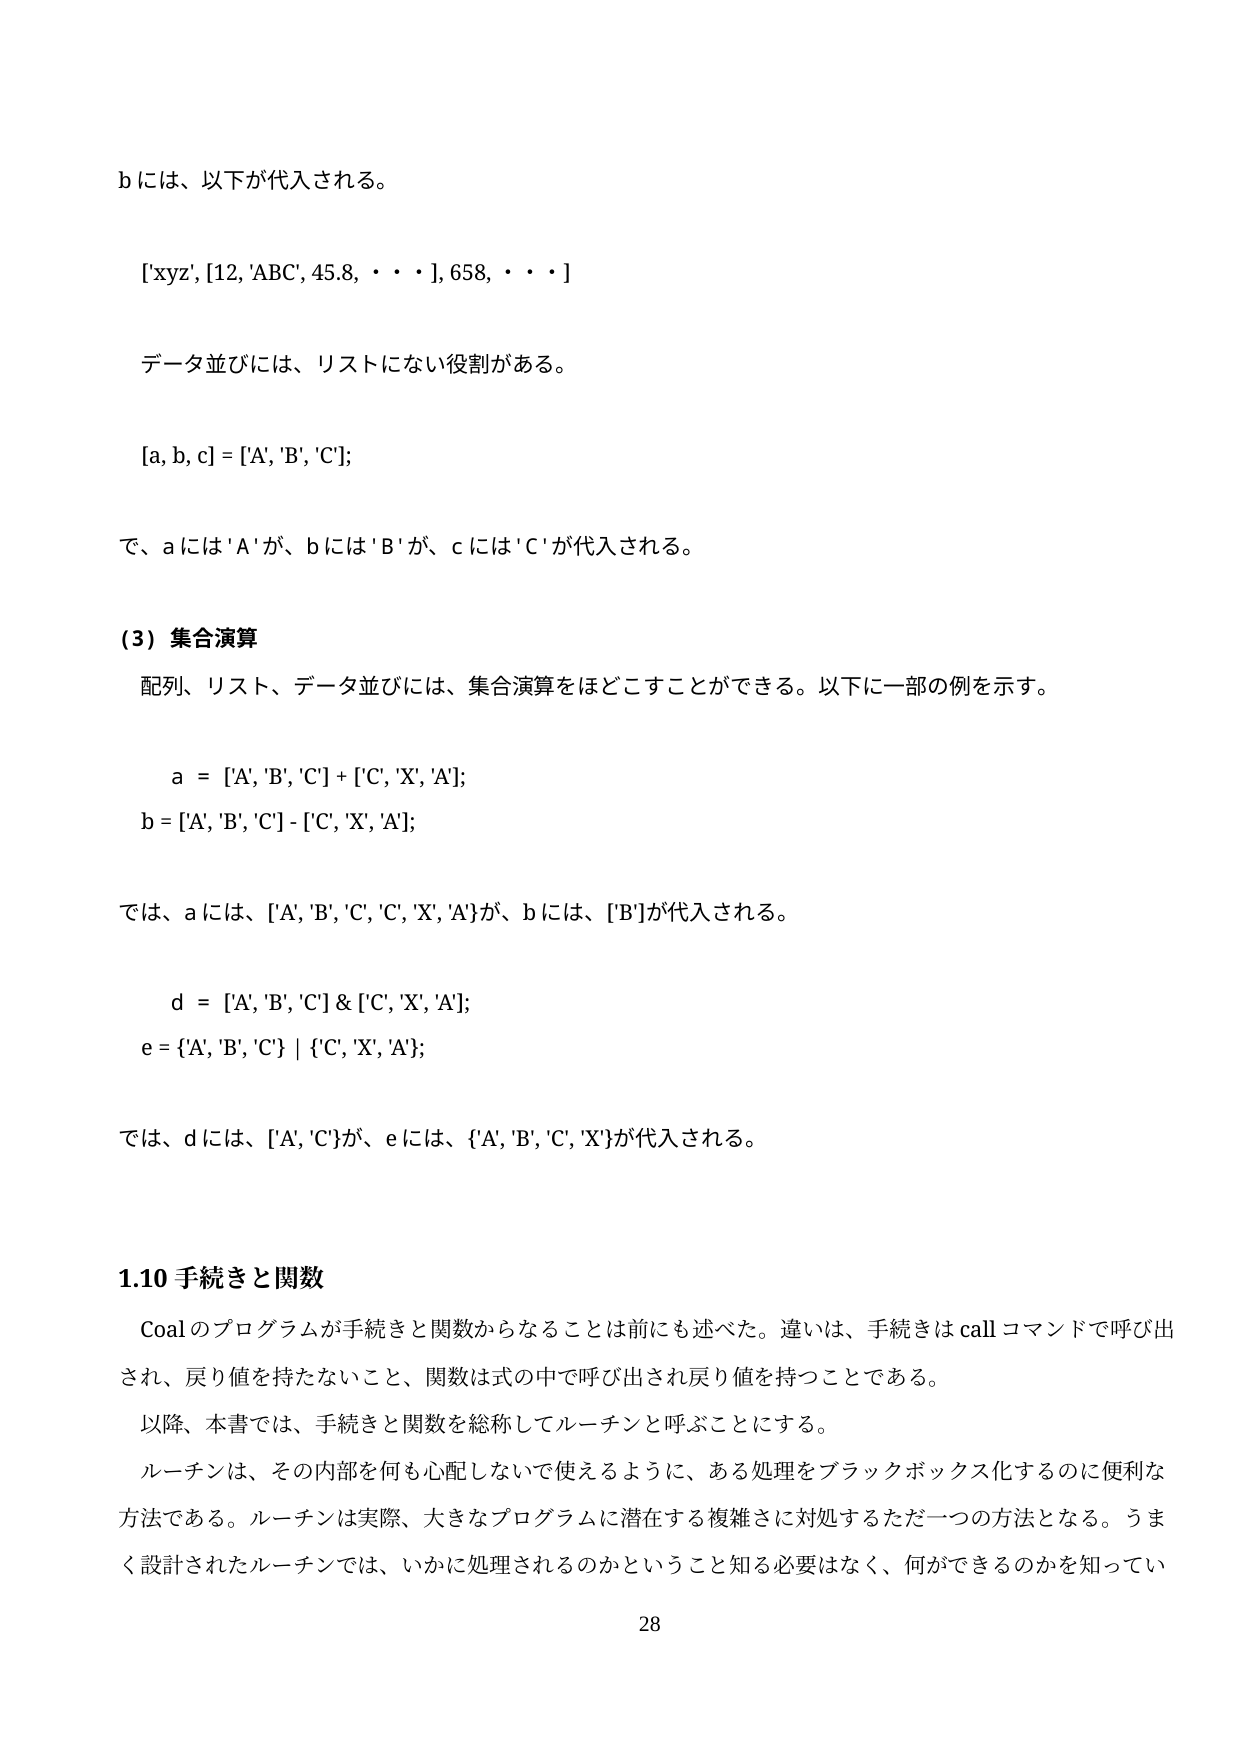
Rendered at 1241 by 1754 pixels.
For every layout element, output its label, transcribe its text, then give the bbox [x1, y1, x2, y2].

text Coalのプログラムが手続きと関数からなることは前にも述べた。違いは、手続きはcallコマンドで呼び出され、戻り値を持たないこと、関数は式の中で呼び出され戻り値を持つことである。 [118, 1312, 1181, 1391]
text bには、以下が代入される。 [118, 163, 1181, 194]
text (3) 集合演算 [118, 621, 1181, 653]
text ルーチンは、その内部を何も心配しないで使えるように、ある処理をブラックボックス化するのに便利な方法である。ルーチンは実際、大きなプログラムに潜在する複雑さに対処するただ一つの方法となる。うまく設計されたルーチンでは、いかに処理されるのかということ知る必要はなく、何ができるのかを知ってい [118, 1454, 1181, 1580]
text 1.10 手続きと関数 [118, 1258, 1181, 1294]
text 配列、リスト、データ並びには、集合演算をほどこすことができる。以下に一部の例を示す。 [118, 669, 1181, 701]
text では、aには、['A', 'B', 'C', 'C', 'X', 'A'}が、bには、['B']が代入される。 [118, 895, 1181, 927]
text d = ['A', 'B', 'C'] & ['C', 'X', 'A']; [118, 987, 1181, 1017]
text a = ['A', 'B', 'C'] + ['C', 'X', 'A']; [118, 761, 1181, 791]
text e = {'A', 'B', 'C'} | {'C', 'X', 'A'}; [118, 1032, 1181, 1062]
text 以降、本書では、手続きと関数を総称してルーチンと呼ぶことにする。 [118, 1407, 1181, 1438]
text [a, b, c] = ['A', 'B', 'C']; [118, 439, 1181, 469]
text データ並びには、リストにない役割がある。 [118, 347, 1181, 379]
text では、dには、['A', 'C'}が、eには、{'A', 'B', 'C', 'X'}が代入される。 [118, 1121, 1181, 1153]
text で、aには'A'が、bには'B'が、cには'C'が代入される。 [118, 529, 1181, 561]
text b = ['A', 'B', 'C'] - ['C', 'X', 'A']; [118, 806, 1181, 836]
text ['xyz', [12, 'ABC', 45.8, ・・・], 658, ・・・] [118, 255, 1181, 287]
